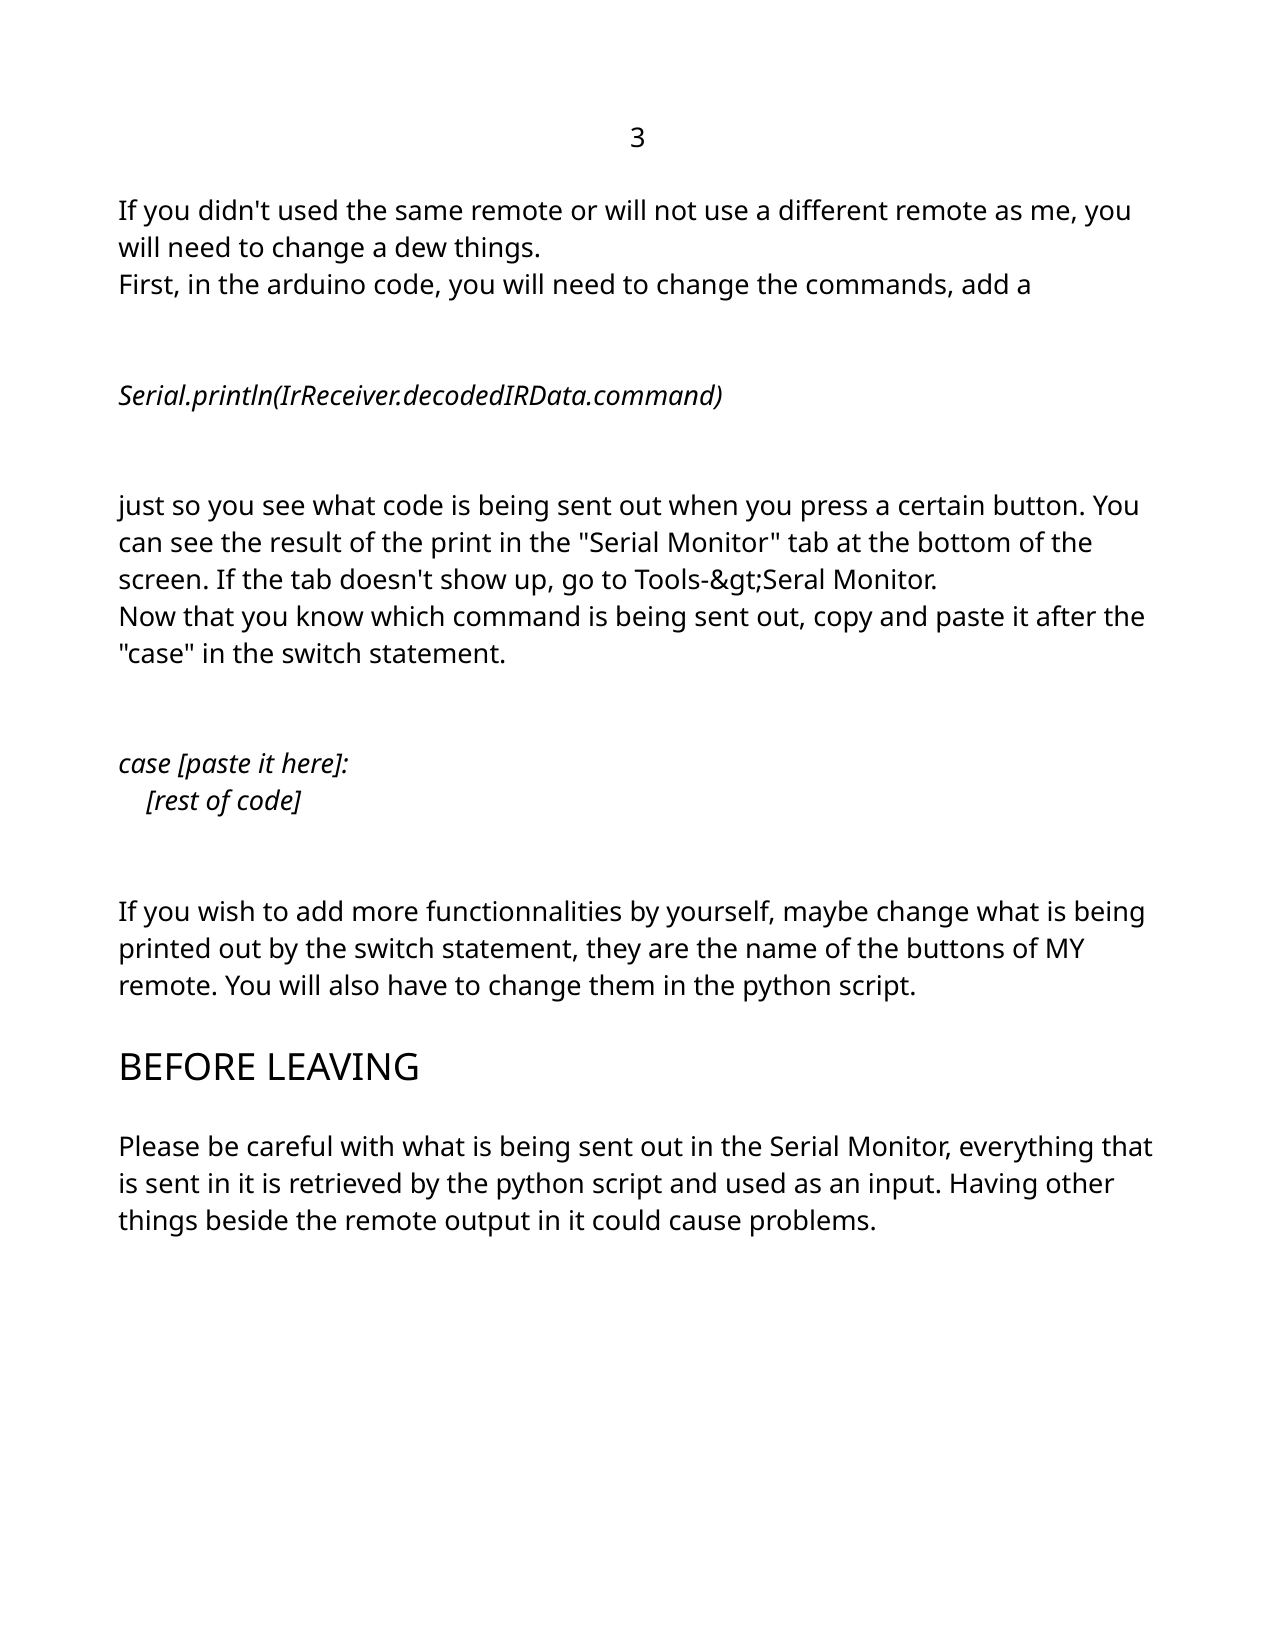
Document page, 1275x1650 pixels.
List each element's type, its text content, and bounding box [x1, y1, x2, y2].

text just so you see what code is being sent out when you press a certain button. You can see the result of the print in the "Serial Monitor" tab at the bottom of the screen. If the tab doesn't show up, go to Tools-&gt;Seral Monitor. [118, 487, 1157, 597]
text case [paste it here]: [118, 745, 1157, 782]
text Please be careful with what is being sent out in the Serial Monitor, everything that is sent in it is retrieved by the python script and used as an input. Having other things beside the remote output in it could cause problems. [118, 1128, 1157, 1238]
text Serial.println(IrReceiver.decodedIRData.command) [118, 376, 1157, 413]
text BEFORE LEAVING [118, 1040, 1157, 1091]
text 3 [118, 118, 1157, 155]
text Now that you know which command is being sent out, copy and paste it after the "case" in the switch statement. [118, 597, 1157, 671]
text [rest of code] [118, 782, 1157, 819]
text First, in the arduino code, you will need to change the commands, add a [118, 266, 1157, 302]
text If you didn't used the same remote or will not use a different remote as me, you will need to change a dew things. [118, 192, 1157, 266]
text If you wish to add more functionnalities by yourself, maybe change what is being printed out by the switch statement, they are the name of the buttons of MY remote. You will also have to change them in the python script. [118, 892, 1157, 1003]
